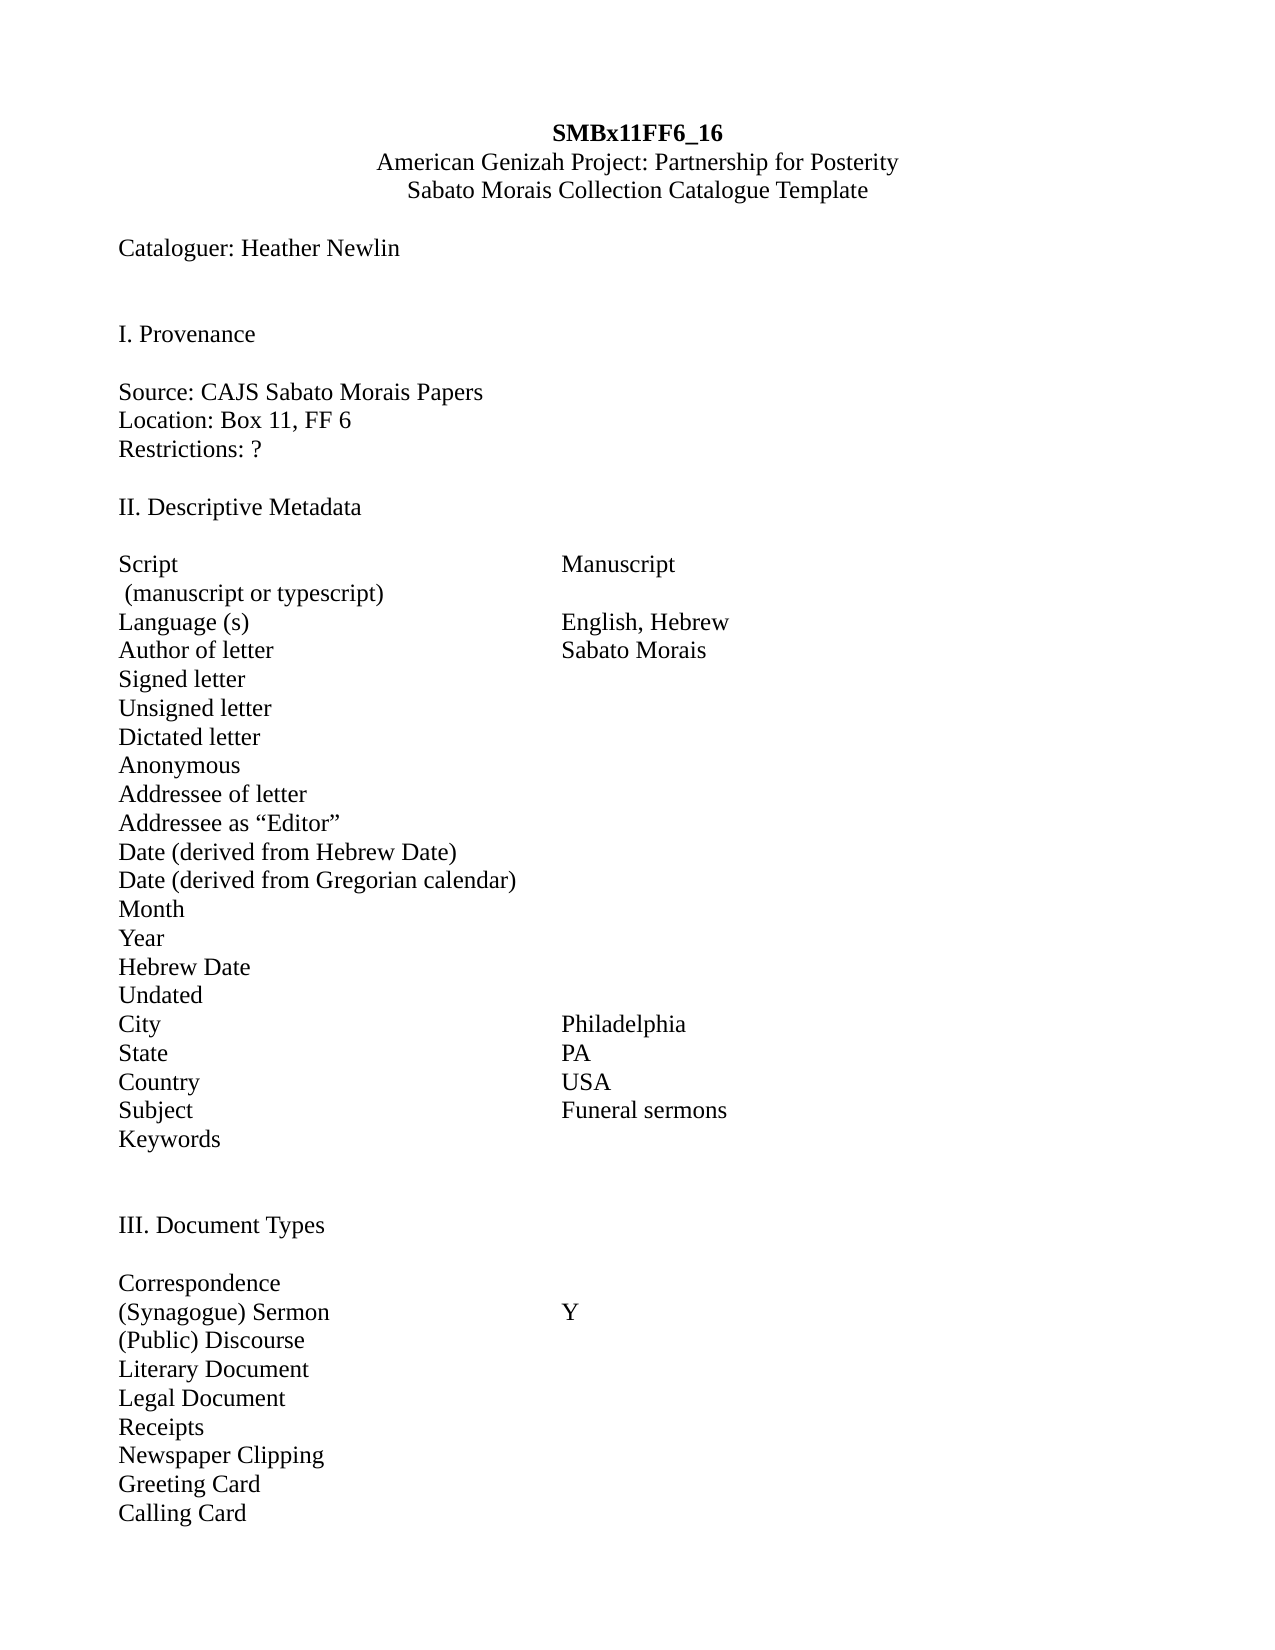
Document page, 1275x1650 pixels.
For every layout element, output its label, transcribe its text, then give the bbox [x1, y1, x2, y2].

text Greeting Card [118, 1469, 1157, 1498]
text American Genizah Project: Partnership for Posterity [118, 147, 1157, 176]
text Legal Document [118, 1383, 1157, 1412]
text II. Descriptive Metadata [118, 492, 1157, 521]
text Country USA [118, 1067, 1157, 1096]
text Unsigned letter [118, 693, 1157, 722]
text Date (derived from Hebrew Date) [118, 837, 1157, 866]
text Cataloguer: Heather Newlin [118, 233, 1157, 262]
text Sabato Morais Collection Catalogue Template [118, 176, 1157, 204]
text Signed letter [118, 664, 1157, 693]
text (Public) Discourse [118, 1326, 1157, 1354]
text I. Provenance [118, 319, 1157, 348]
text Subject Funeral sermons [118, 1096, 1157, 1124]
text Source: CAJS Sabato Morais Papers [118, 377, 1157, 406]
text Undated [118, 981, 1157, 1009]
text Addressee of letter [118, 779, 1157, 808]
text State PA [118, 1038, 1157, 1067]
text Addressee as “Editor” [118, 808, 1157, 837]
text Year [118, 923, 1157, 952]
text Location: Box 11, FF 6 [118, 406, 1157, 434]
text Author of letter Sabato Morais [118, 636, 1157, 664]
text (Synagogue) Sermon Y [118, 1297, 1157, 1326]
text Receipts [118, 1412, 1157, 1441]
text Correspondence [118, 1268, 1157, 1297]
text Language (s) English, Hebrew [118, 607, 1157, 636]
text Keywords [118, 1124, 1157, 1153]
text Dictated letter [118, 722, 1157, 751]
text Month [118, 894, 1157, 923]
text Restrictions: ? [118, 434, 1157, 463]
text Anonymous [118, 751, 1157, 779]
text Calling Card [118, 1498, 1157, 1527]
text Script Manuscript [118, 549, 1157, 578]
text Literary Document [118, 1354, 1157, 1383]
text III. Document Types [118, 1211, 1157, 1239]
text City Philadelphia [118, 1009, 1157, 1038]
text (manuscript or typescript) [118, 578, 1157, 607]
text SMBx11FF6_16 [118, 118, 1157, 147]
text Newspaper Clipping [118, 1441, 1157, 1469]
text Date (derived from Gregorian calendar) [118, 866, 1157, 894]
text Hebrew Date [118, 952, 1157, 981]
